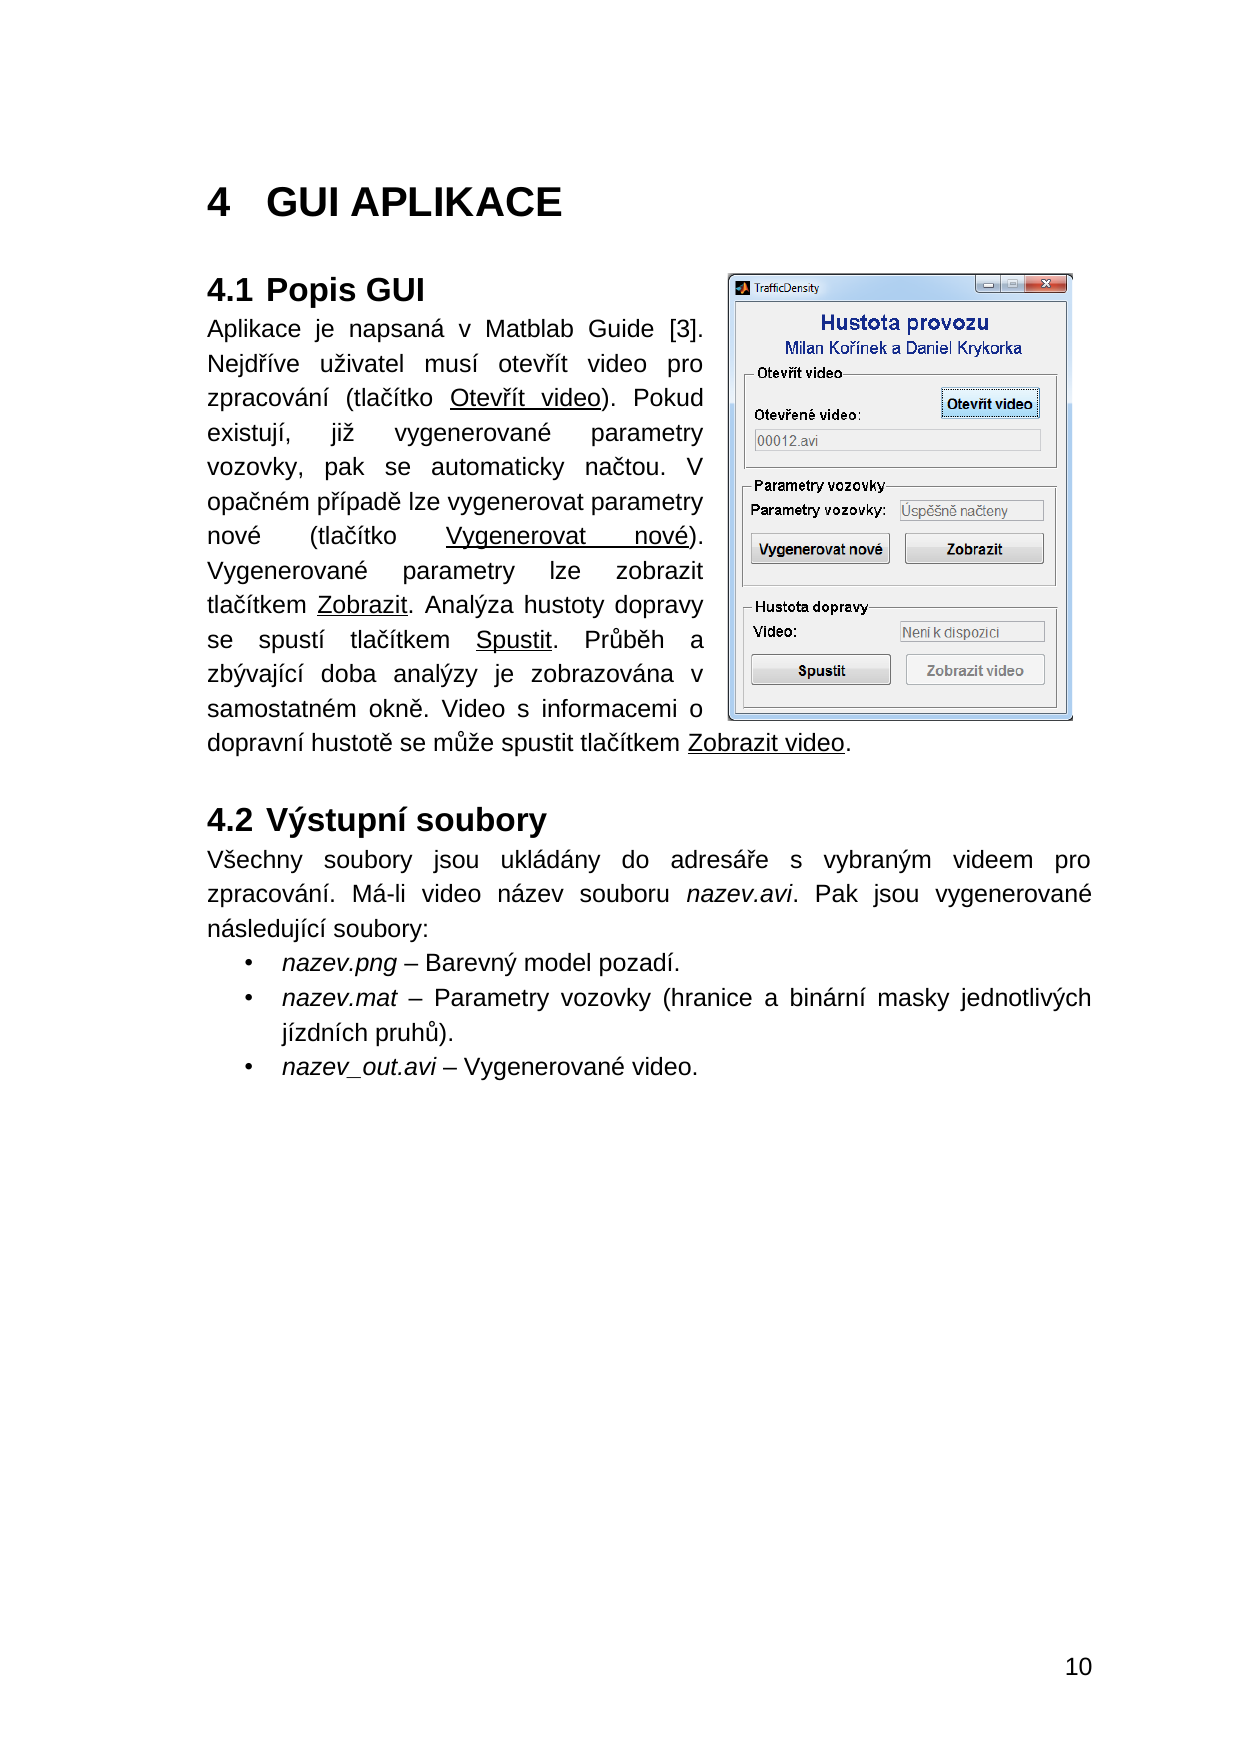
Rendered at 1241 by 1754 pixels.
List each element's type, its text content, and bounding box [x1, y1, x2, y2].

list nazev_out.avi – Vygenerované video. [244, 1052, 1092, 1081]
text Aplikace je napsaná v Matblab Guide [3]. Nejdříve uživatel musí otevřít video pro zpracování (tlačítko Otevřít video). Pokud existují, již vygenerované parametry vozovky, pak se automaticky načtou. V opačném případě lze vygenerovat parametry nové (tlačítko Vygenerovat nové). Vygenerované parametry lze zobrazit tlačítkem Zobrazit. Analýza hustoty dopravy se spustí tlačítkem Spustit. Průběh a zbývající doba analýzy je zobrazována v samostatném okně. Video s informacemi o dopravní hustotě se může spustit tlačítkem Zobrazit video. [207, 314, 1092, 757]
text Všechny soubory jsou ukládány do adresáře s vybraným videem pro zpracování. Má-li video název souboru nazev.avi. Pak jsou vygenerované následující soubory: [207, 845, 1092, 943]
subtitle Výstupní soubory [207, 800, 1092, 839]
subtitle Popis GUI [207, 270, 1092, 308]
picture [727, 273, 1073, 721]
subtitle GUI Aplikace [207, 177, 1092, 225]
list nazev.png – Barevný model pozadí. [244, 948, 1092, 977]
list nazev.mat – Parametry vozovky (hranice a binární masky jednotlivých jízdních pruhů). [244, 983, 1092, 1046]
